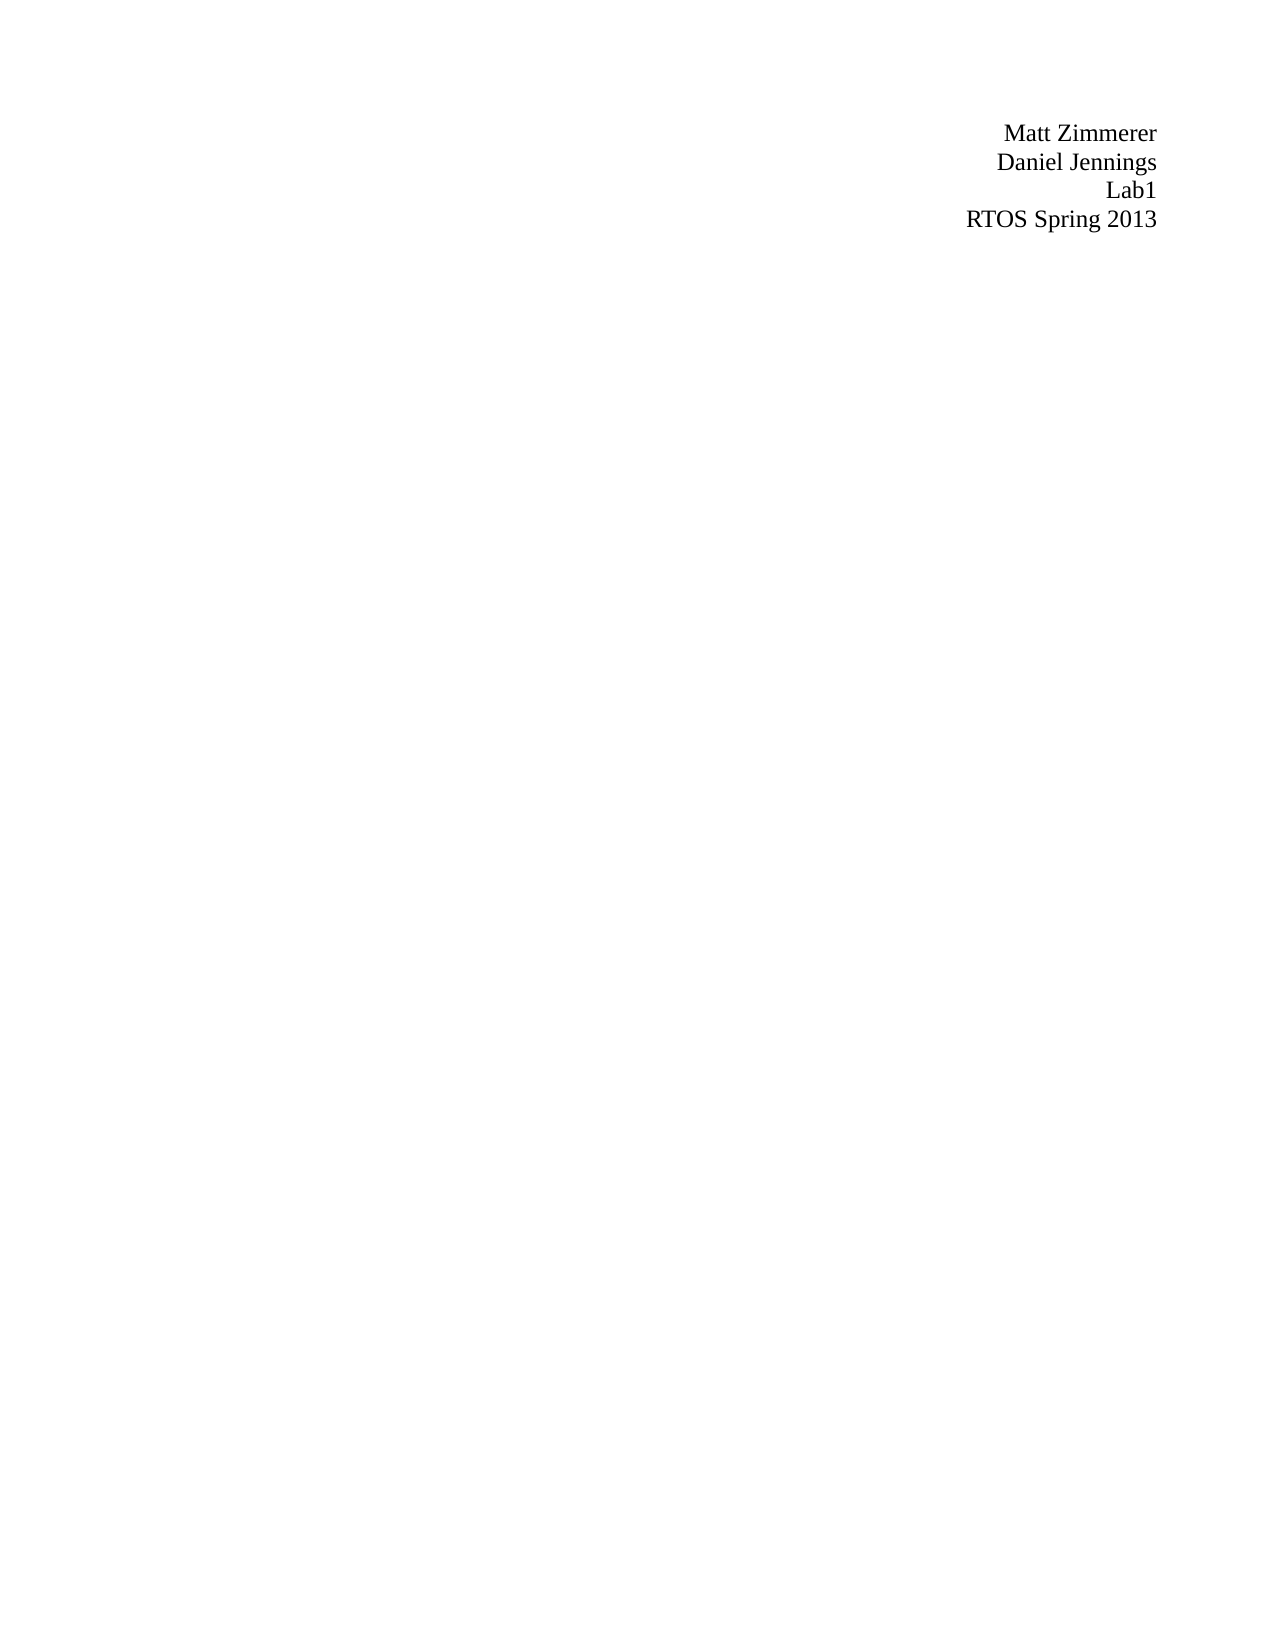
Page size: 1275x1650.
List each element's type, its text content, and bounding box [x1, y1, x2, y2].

text RTOS Spring 2013 [118, 204, 1157, 233]
text Matt Zimmerer [118, 118, 1157, 147]
text Daniel Jennings [118, 147, 1157, 176]
text Lab1 [118, 176, 1157, 204]
